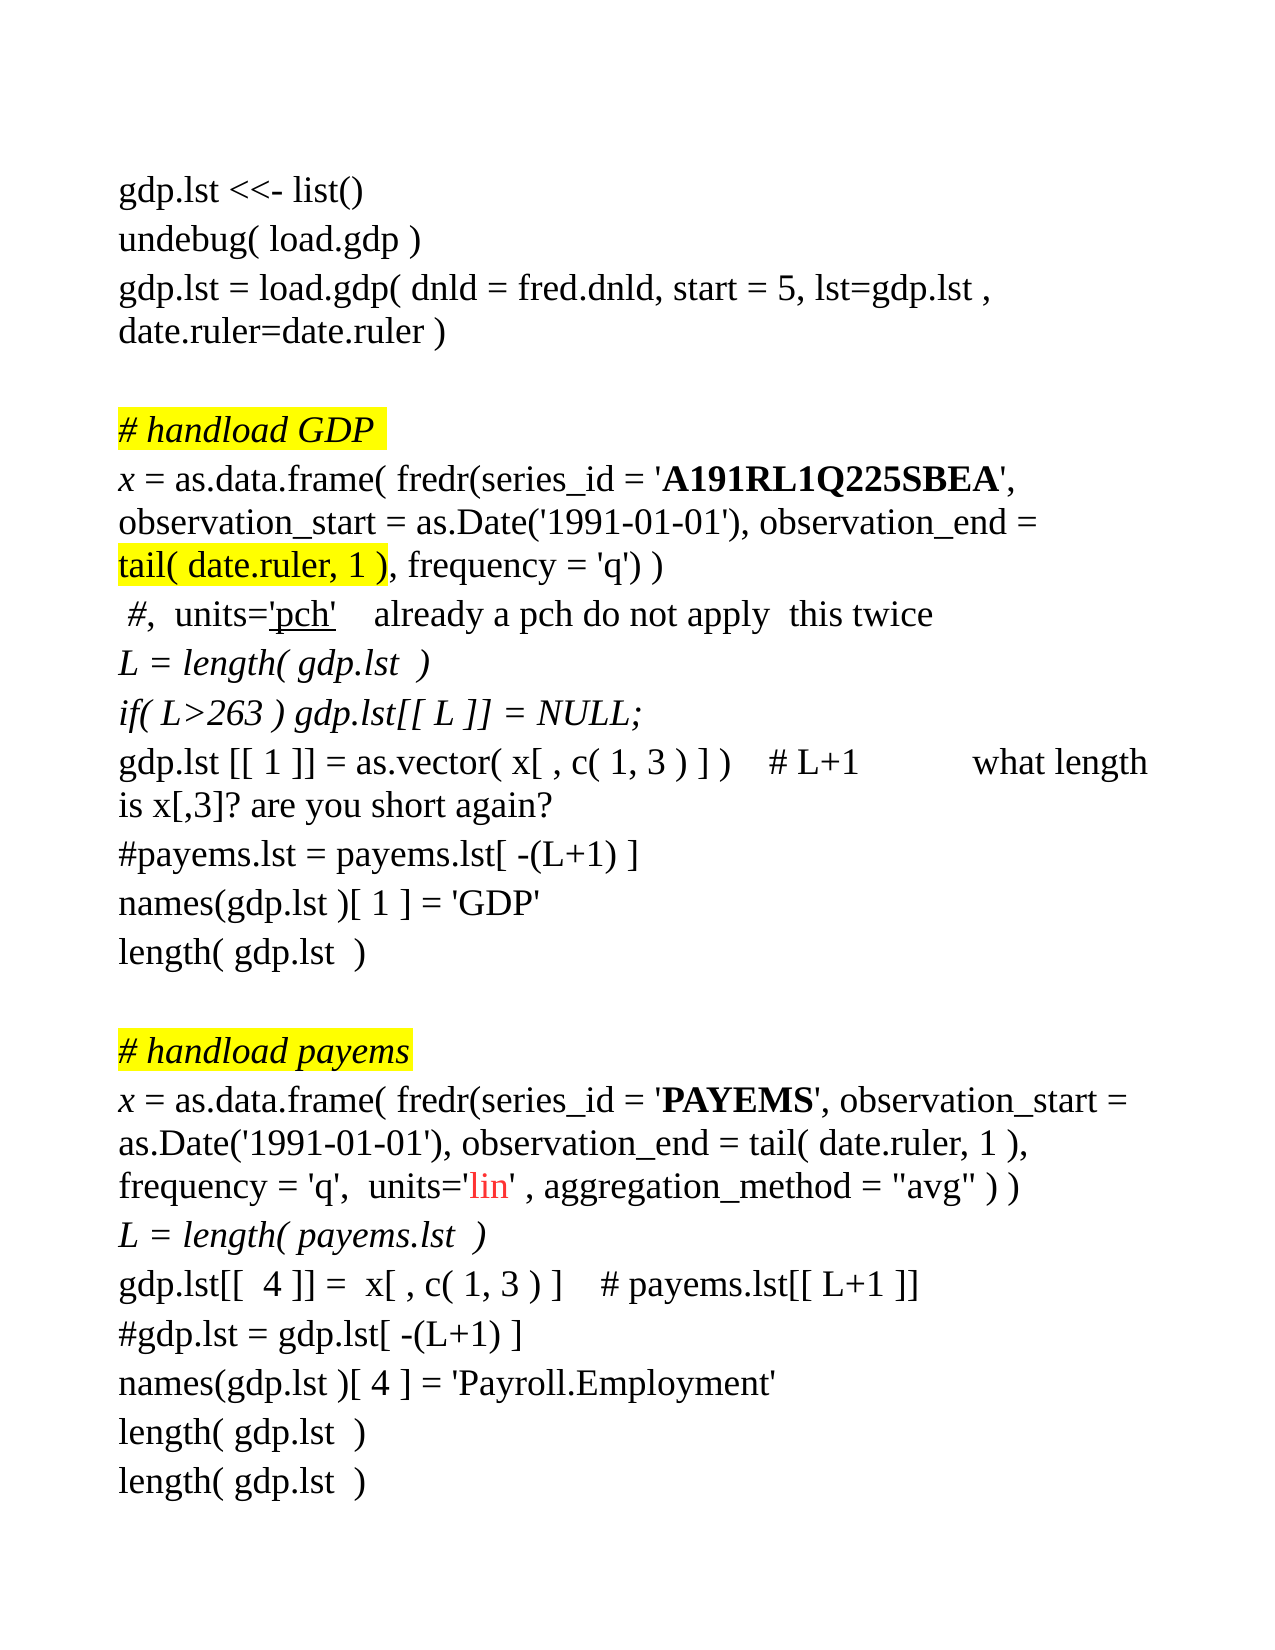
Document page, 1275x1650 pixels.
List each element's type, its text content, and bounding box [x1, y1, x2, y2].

text names(gdp.lst )[ 4 ] = 'Payroll.Employment' [118, 1360, 1157, 1403]
text gdp.lst [[ 1 ]] = as.vector( x[ , c( 1, 3 ) ] ) # L+1 what length is x[,3]? are you short again? [118, 739, 1157, 825]
text gdp.lst <<- list() [118, 167, 1157, 210]
text L = length( gdp.lst ) [118, 641, 1157, 684]
text undebug( load.gdp ) [118, 216, 1157, 259]
text x = as.data.frame( fredr(series_id = 'PAYEMS', observation_start = as.Date('1991-01-01'), observation_end = tail( date.ruler, 1 ), frequency = 'q', units='lin' , aggregation_method = "avg" ) ) [118, 1077, 1157, 1207]
text #payems.lst = payems.lst[ -(L+1) ] [118, 831, 1157, 874]
text gdp.lst[[ 4 ]] = x[ , c( 1, 3 ) ] # payems.lst[[ L+1 ]] [118, 1262, 1157, 1305]
text x = as.data.frame( fredr(series_id = 'A191RL1Q225SBEA', observation_start = as.Date('1991-01-01'), observation_end = tail( date.ruler, 1 ), frequency = 'q') ) [118, 456, 1157, 586]
text #, units='pch' already a pch do not apply this twice [118, 592, 1157, 635]
text length( gdp.lst ) [118, 1409, 1157, 1452]
text #gdp.lst = gdp.lst[ -(L+1) ] [118, 1311, 1157, 1354]
text gdp.lst = load.gdp( dnld = fred.dnld, start = 5, lst=gdp.lst , date.ruler=date.ruler ) [118, 266, 1157, 352]
text if( L>263 ) gdp.lst[[ L ]] = NULL; [118, 690, 1157, 733]
text names(gdp.lst )[ 1 ] = 'GDP' [118, 881, 1157, 924]
text L = length( payems.lst ) [118, 1213, 1157, 1256]
text # handload GDP [118, 407, 1157, 450]
text # handload payems [118, 1028, 1157, 1071]
text length( gdp.lst ) [118, 1458, 1157, 1502]
text length( gdp.lst ) [118, 930, 1157, 973]
